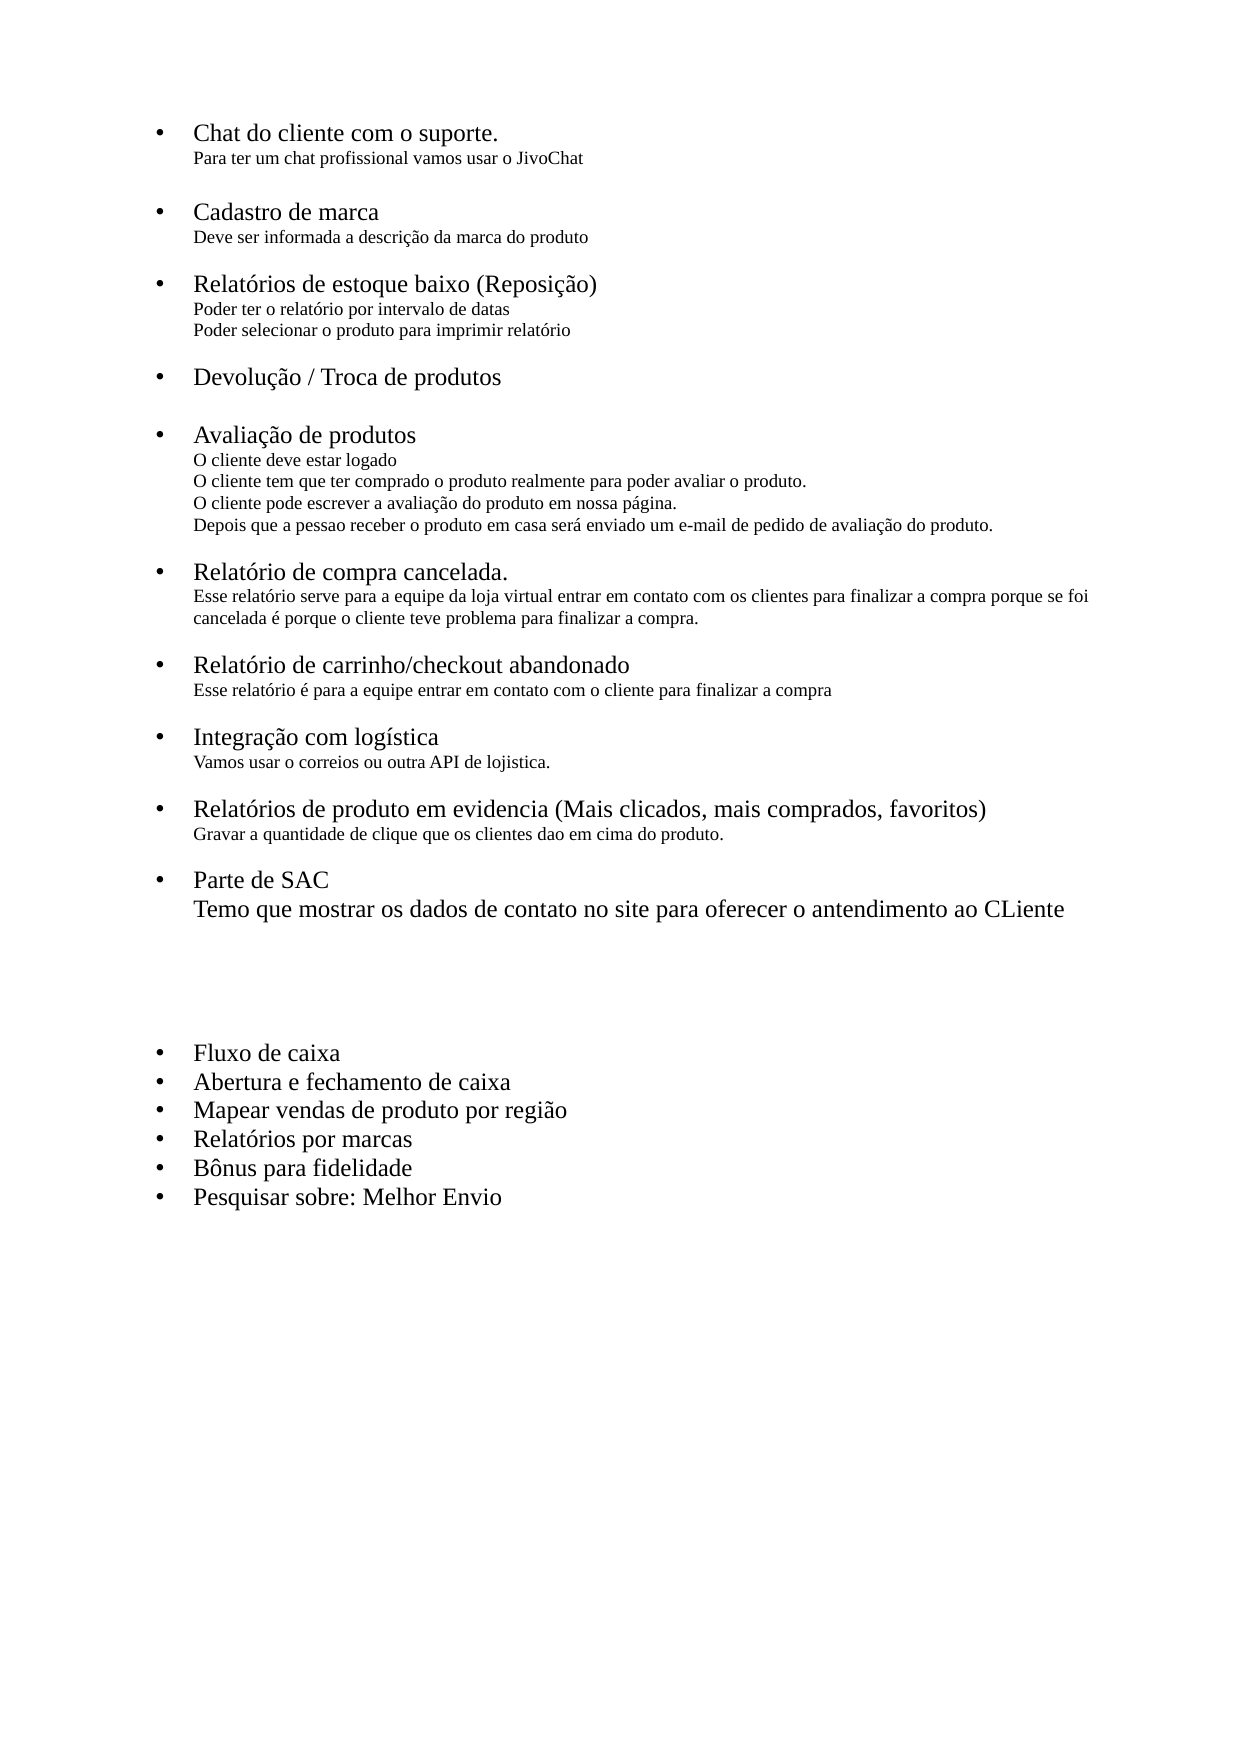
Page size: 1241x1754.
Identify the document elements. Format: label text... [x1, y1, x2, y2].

list Pesquisar sobre: Melhor Envio [156, 1182, 1122, 1211]
list Vamos usar o correios ou outra API de lojistica. [156, 751, 1122, 772]
list O cliente deve estar logado [156, 449, 1122, 470]
list O cliente pode escrever a avaliação do produto em nossa página. [156, 492, 1122, 513]
list Cadastro de marca [156, 197, 1122, 226]
list Esse relatório é para a equipe entrar em contato com o cliente para finalizar a compra [156, 679, 1122, 700]
list Relatório de carrinho/checkout abandonado [156, 650, 1122, 679]
list Poder ter o relatório por intervalo de datas [156, 298, 1122, 319]
list Relatórios de produto em evidencia (Mais clicados, mais comprados, favoritos) [156, 794, 1122, 822]
list Gravar a quantidade de clique que os clientes dao em cima do produto. [156, 822, 1122, 844]
list Depois que a pessao receber o produto em casa será enviado um e-mail de pedido de avaliação do produto. [156, 513, 1122, 535]
list Relatórios por marcas [156, 1124, 1122, 1153]
list Avaliação de produtos [156, 420, 1122, 449]
list Para ter um chat profissional vamos usar o JivoChat [156, 147, 1122, 168]
list Integração com logística [156, 722, 1122, 751]
list Fluxo de caixa [156, 1038, 1122, 1067]
list Esse relatório serve para a equipe da loja virtual entrar em contato com os clientes para finalizar a compra porque se foi cancelada é porque o cliente teve problema para finalizar a compra. [156, 585, 1122, 628]
list Relatório de compra cancelada. [156, 557, 1122, 585]
list O cliente tem que ter comprado o produto realmente para poder avaliar o produto. [156, 470, 1122, 492]
list Abertura e fechamento de caixa [156, 1067, 1122, 1096]
list Temo que mostrar os dados de contato no site para oferecer o antendimento ao CLiente [156, 894, 1122, 923]
list Parte de SAC [156, 866, 1122, 894]
list Bônus para fidelidade [156, 1153, 1122, 1182]
list Deve ser informada a descrição da marca do produto [156, 226, 1122, 247]
list Devolução / Troca de produtos [156, 362, 1122, 391]
list Relatórios de estoque baixo (Reposição) [156, 269, 1122, 298]
list Chat do cliente com o suporte. [156, 118, 1122, 147]
list Poder selecionar o produto para imprimir relatório [156, 319, 1122, 341]
list Mapear vendas de produto por região [156, 1096, 1122, 1124]
